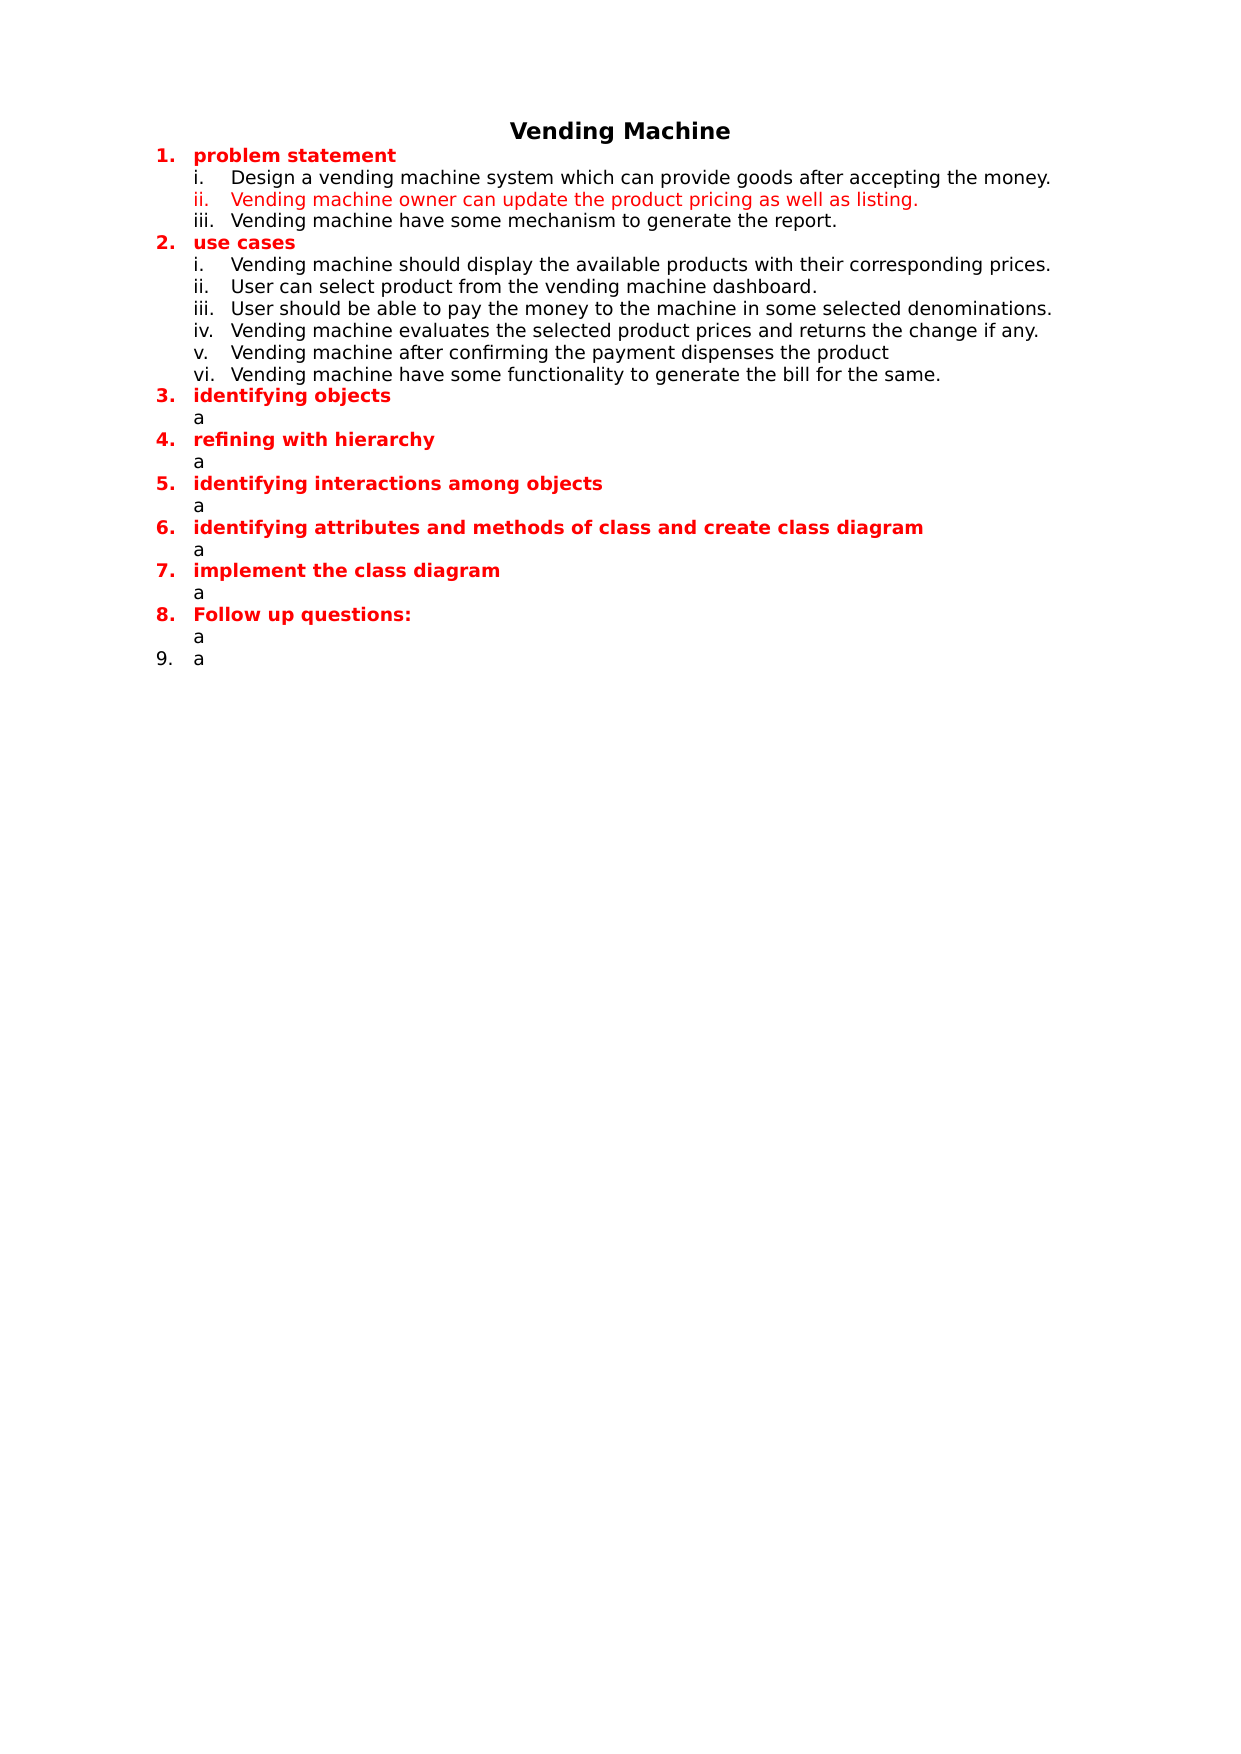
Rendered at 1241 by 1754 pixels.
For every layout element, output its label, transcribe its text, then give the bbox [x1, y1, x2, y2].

list use cases [156, 232, 1122, 254]
list Vending machine owner can update the product pricing as well as listing. [193, 188, 1122, 210]
list User should be able to pay the money to the machine in some selected denominations. [193, 298, 1122, 320]
list a [156, 626, 1122, 648]
list User can select product from the vending machine dashboard. [193, 276, 1122, 298]
list identifying objects [156, 385, 1122, 407]
list Vending machine after confirming the payment dispenses the product [193, 342, 1122, 363]
list a [156, 648, 1122, 670]
list Vending machine evaluates the selected product prices and returns the change if any. [193, 320, 1122, 342]
list refining with hierarchy [156, 429, 1122, 451]
list Vending machine have some mechanism to generate the report. [193, 210, 1122, 232]
list implement the class diagram [156, 560, 1122, 582]
list a [156, 582, 1122, 604]
list identifying interactions among objects [156, 473, 1122, 495]
text Vending Machine [118, 118, 1122, 145]
list identifying attributes and methods of class and create class diagram [156, 517, 1122, 538]
list Follow up questions: [156, 604, 1122, 626]
list Design a vending machine system which can provide goods after accepting the money. [193, 167, 1122, 188]
list problem statement [156, 145, 1122, 167]
list a [156, 407, 1122, 429]
list a [156, 538, 1122, 560]
list a [156, 495, 1122, 517]
list Vending machine should display the available products with their corresponding prices. [193, 254, 1122, 276]
list a [156, 451, 1122, 473]
list Vending machine have some functionality to generate the bill for the same. [193, 363, 1122, 385]
